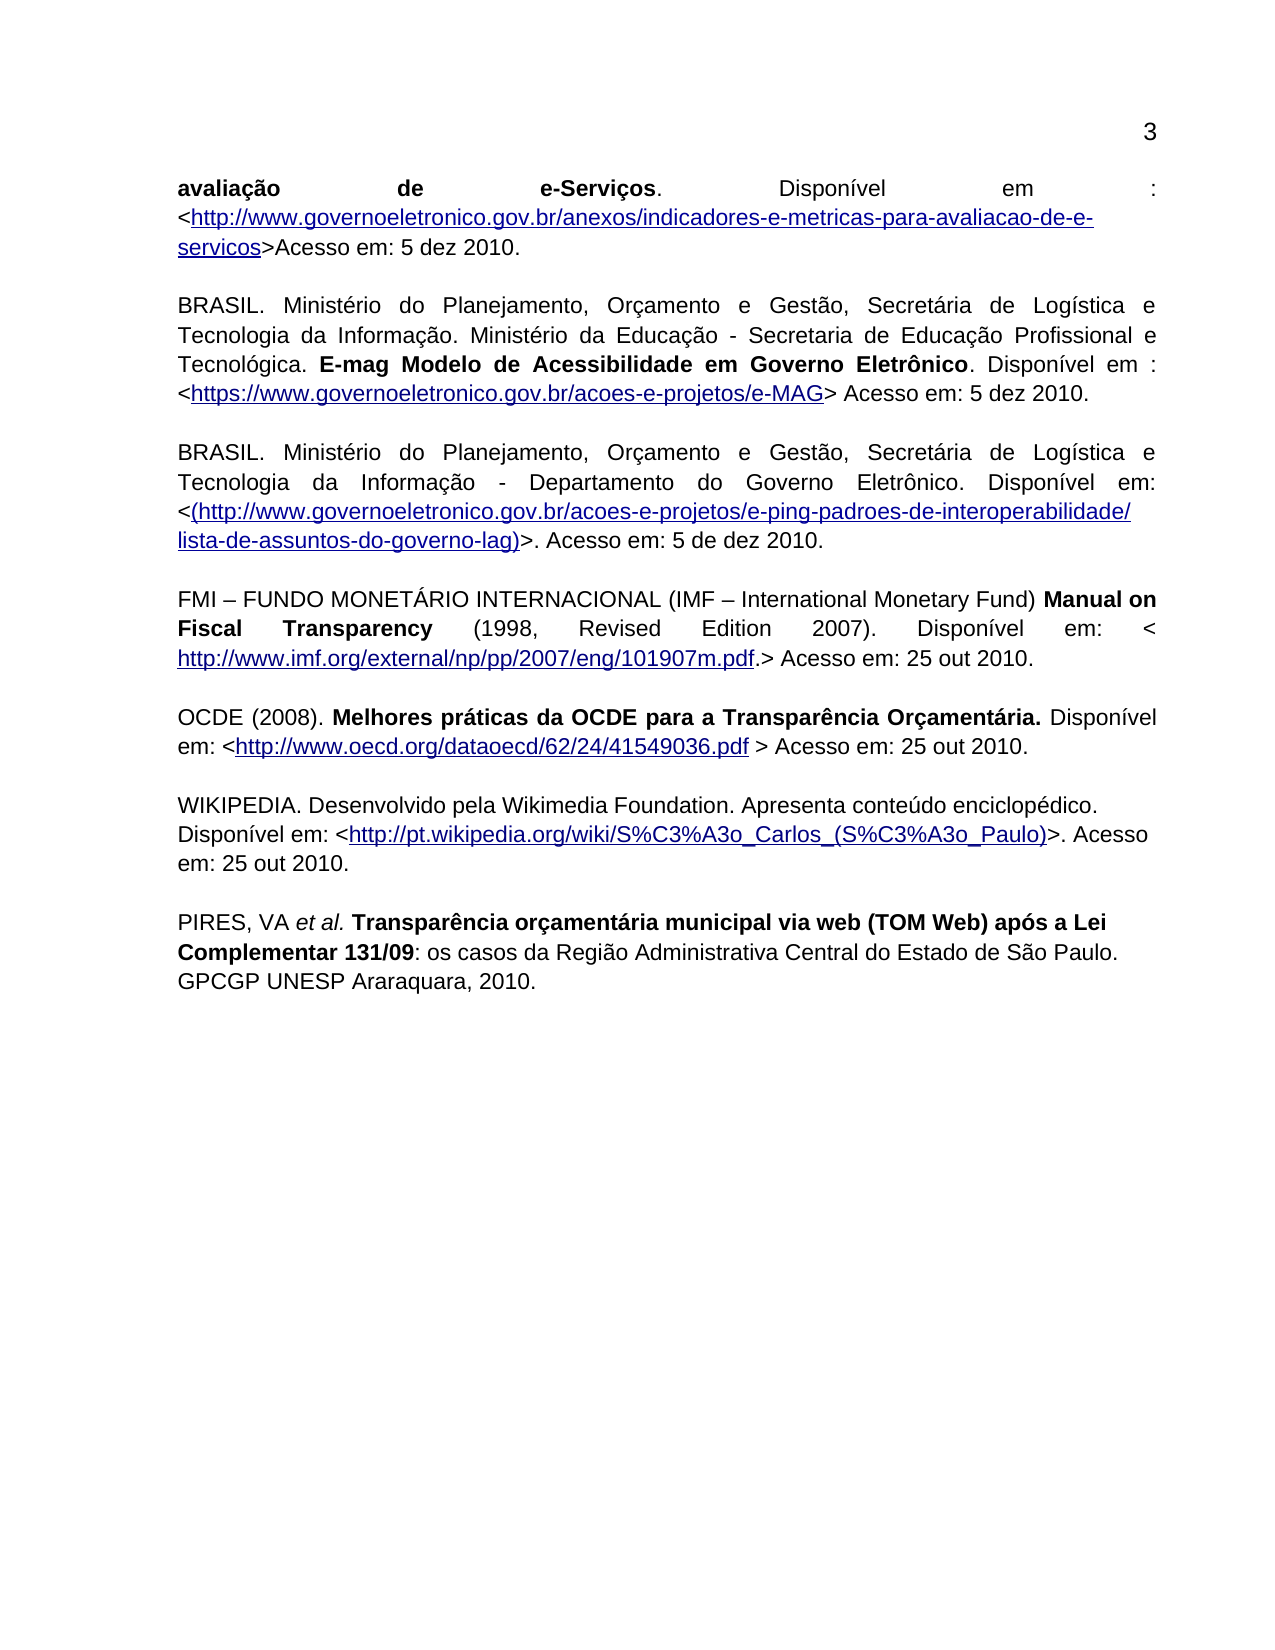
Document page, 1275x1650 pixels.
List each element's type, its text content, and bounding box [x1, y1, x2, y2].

list avaliação de e-Serviços. Disponível em : <http://www.governoeletronico.gov.br/anexos/indicadores-e-metricas-para-avaliacao-de-e-servicos>Acesso em: 5 dez 2010. [177, 176, 1157, 260]
list BRASIL. Ministério do Planejamento, Orçamento e Gestão, Secretária de Logística e Tecnologia da Informação - Departamento do Governo Eletrônico. Disponível em: <(http://www.governoeletronico.gov.br/acoes-e-projetos/e-ping-padroes-de-interoperabilidade/lista-de-assuntos-do-governo-lag)>. Acesso em: 5 de dez 2010. [177, 440, 1157, 554]
list PIRES, VA et al. Transparência orçamentária municipal via web (TOM Web) após a Lei Complementar 131/09: os casos da Região Administrativa Central do Estado de São Paulo. GPCGP UNESP Araraquara, 2010. [177, 910, 1157, 994]
list FMI – FUNDO MONETÁRIO INTERNACIONAL (IMF – International Monetary Fund) Manual on Fiscal Transparency (1998, Revised Edition 2007). Disponível em: < http://www.imf.org/external/np/pp/2007/eng/101907m.pdf.> Acesso em: 25 out 2010. [177, 587, 1157, 671]
list OCDE (2008). Melhores práticas da OCDE para a Transparência Orçamentária. Disponível em: <http://www.oecd.org/dataoecd/62/24/41549036.pdf > Acesso em: 25 out 2010. [177, 704, 1157, 759]
list BRASIL. Ministério do Planejamento, Orçamento e Gestão, Secretária de Logística e Tecnologia da Informação. Ministério da Educação - Secretaria de Educação Profissional e Tecnológica. E-mag Modelo de Acessibilidade em Governo Eletrônico. Disponível em : <https://www.governoeletronico.gov.br/acoes-e-projetos/e-MAG> Acesso em: 5 dez 2010. [177, 293, 1157, 407]
list WIKIPEDIA. Desenvolvido pela Wikimedia Foundation. Apresenta conteúdo enciclopédico. Disponível em: <http://pt.wikipedia.org/wiki/S%C3%A3o_Carlos_(S%C3%A3o_Paulo)>. Acesso em: 25 out 2010. [177, 792, 1157, 877]
